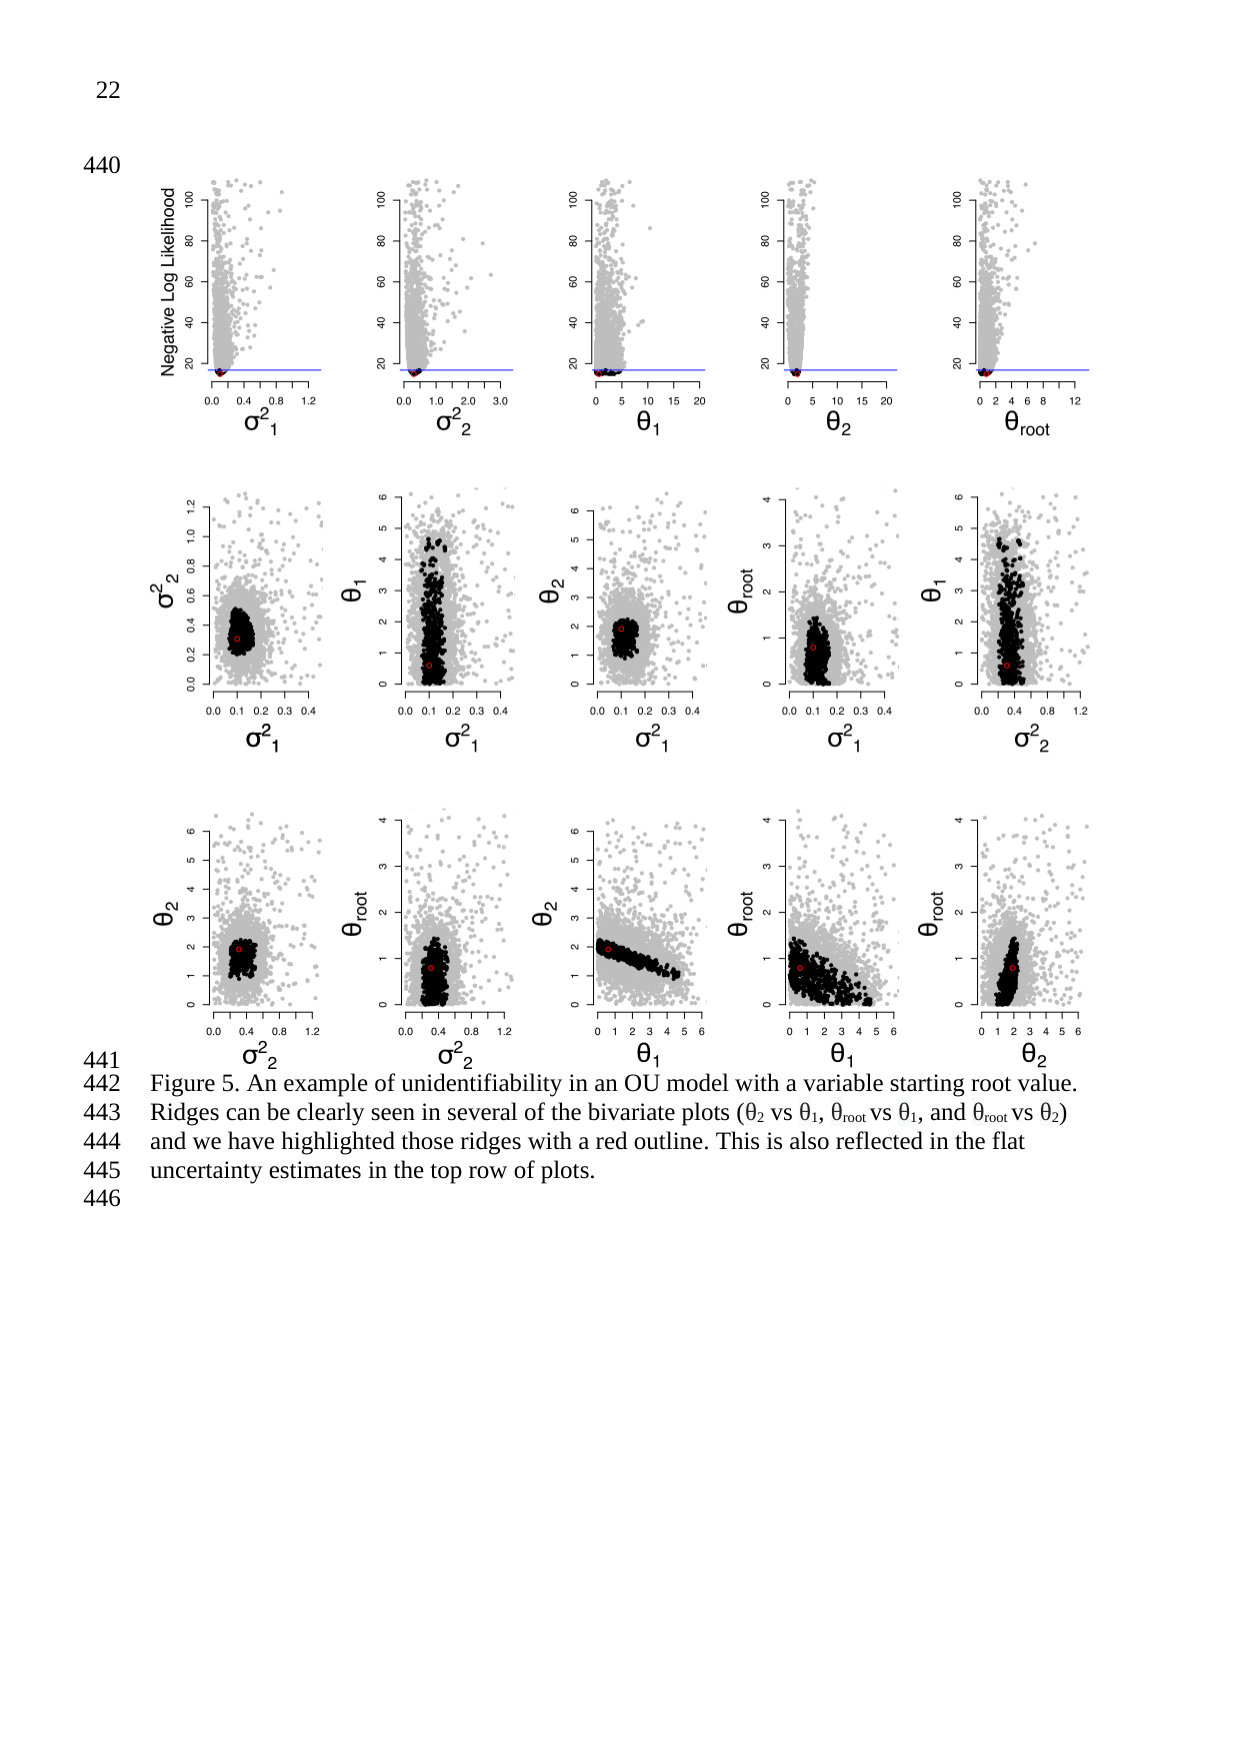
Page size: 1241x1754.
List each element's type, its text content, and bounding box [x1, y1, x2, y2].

picture [150, 178, 1091, 1069]
text Figure 5. An example of unidentifiability in an OU model with a variable starting root value. Ridges can be clearly seen in several of the bivariate plots (θ2 vs θ1, θroot vs θ1, and θroot vs θ2) and we have highlighted those ridges with a red outline. This is also reflected in the flat uncertainty estimates in the top row of plots. [150, 1069, 1090, 1183]
